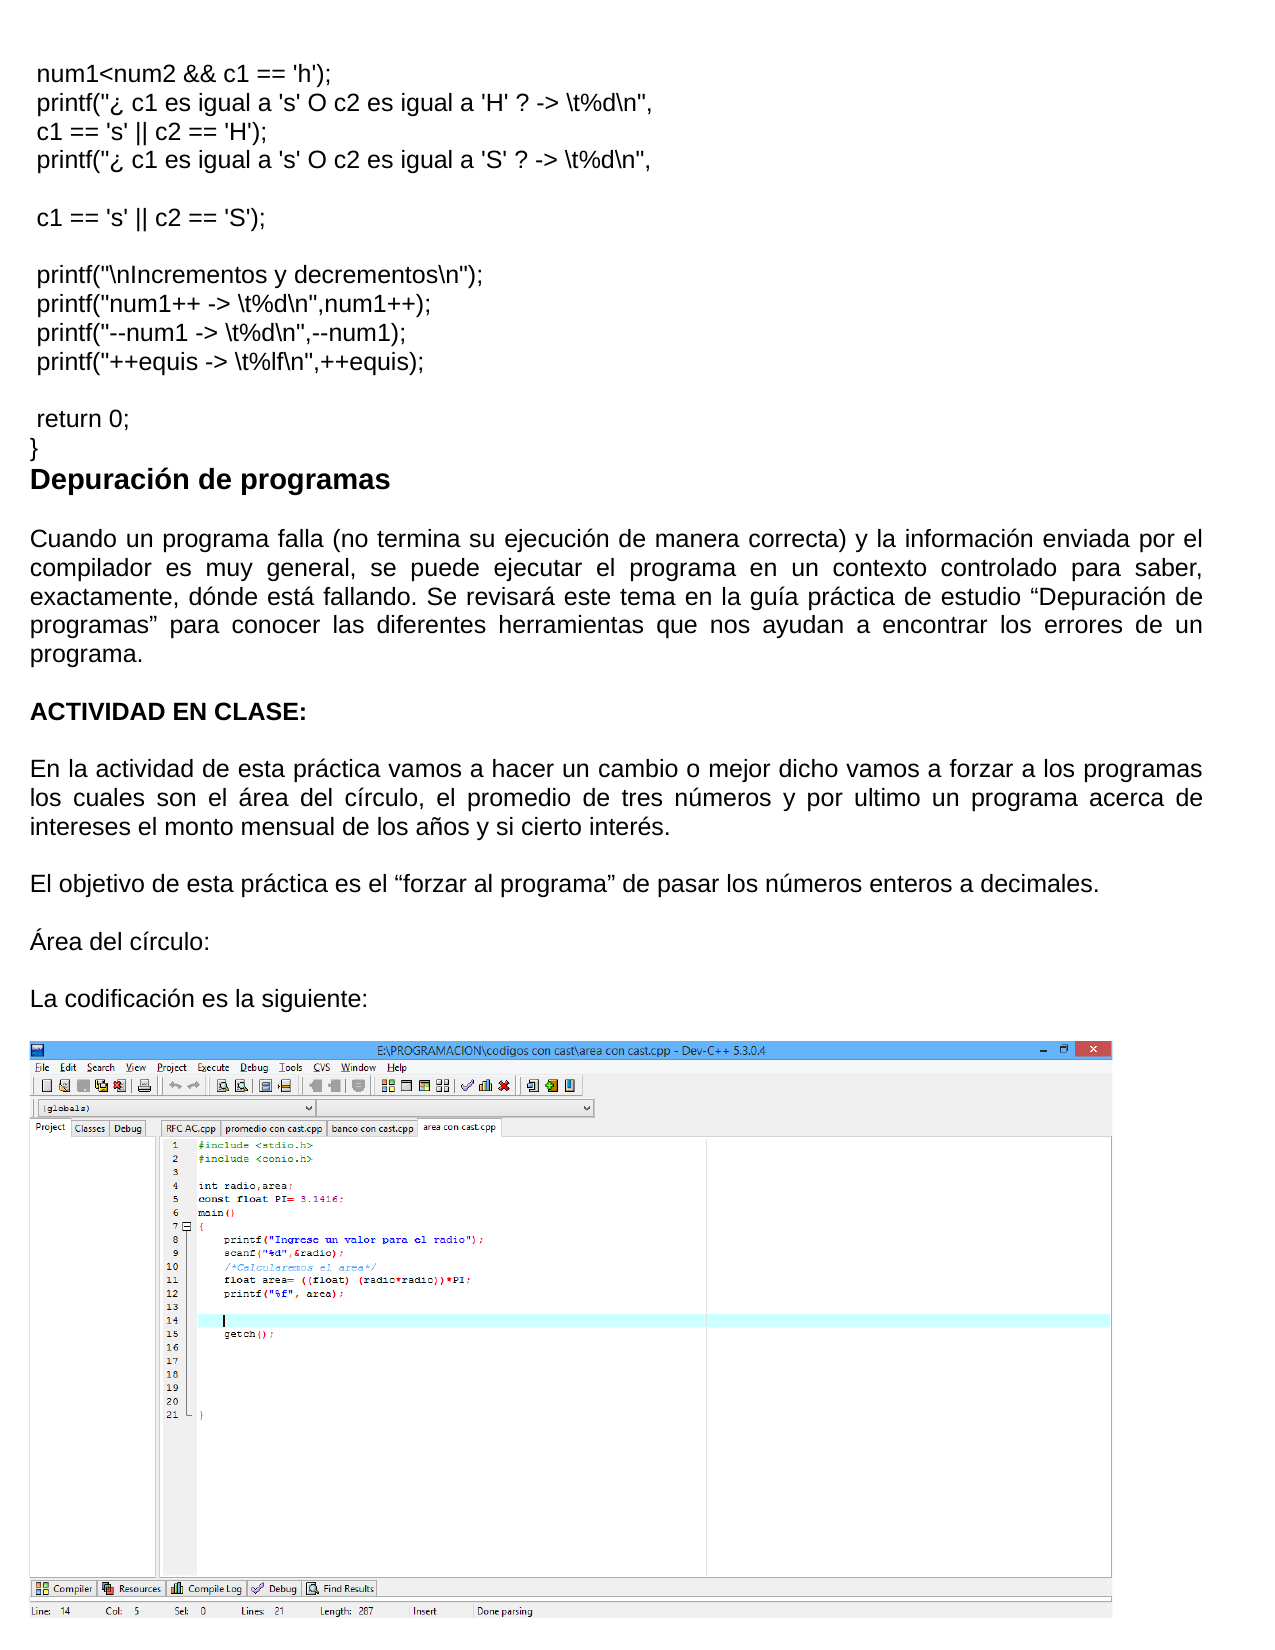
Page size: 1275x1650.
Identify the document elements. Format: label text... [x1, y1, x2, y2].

text c1 == 's' || c2 == 'S'); [29, 203, 1205, 232]
text Depuración de programas [29, 462, 1205, 495]
text ACTIVIDAD EN CLASE: [29, 696, 1205, 725]
text printf("++equis -> \t%lf\n",++equis); [29, 347, 1205, 375]
text printf("num1++ -> \t%d\n",num1++); [29, 289, 1205, 318]
text Área del círculo: [29, 926, 1205, 955]
text El objetivo de esta práctica es el “forzar al programa” de pasar los números enteros a decimales. [29, 869, 1205, 898]
text return 0; [29, 404, 1205, 433]
text num1<num2 && c1 == 'h'); [29, 59, 1205, 88]
text En la actividad de esta práctica vamos a hacer un cambio o mejor dicho vamos a forzar a los programas los cuales son el área del círculo, el promedio de tres números y por ultimo un programa acerca de intereses el monto mensual de los años y si cierto interés. [29, 754, 1205, 840]
text printf("--num1 -> \t%d\n",--num1); [29, 318, 1205, 347]
text printf("¿ c1 es igual a 's' O c2 es igual a 'S' ? -> \t%d\n", [29, 145, 1205, 174]
text La codificación es la siguiente: [29, 984, 1205, 1013]
text } [29, 433, 1205, 462]
text printf("¿ c1 es igual a 's' O c2 es igual a 'H' ? -> \t%d\n", [29, 88, 1205, 117]
text printf("\nIncrementos y decrementos\n"); [29, 260, 1205, 289]
text c1 == 's' || c2 == 'H'); [29, 117, 1205, 145]
text Cuando un programa falla (no termina su ejecución de manera correcta) y la información enviada por el compilador es muy general, se puede ejecutar el programa en un contexto controlado para saber, exactamente, dónde está fallando. Se revisará este tema en la guía práctica de estudio “Depuración de programas” para conocer las diferentes herramientas que nos ayudan a encontrar los errores de un programa. [29, 524, 1205, 668]
